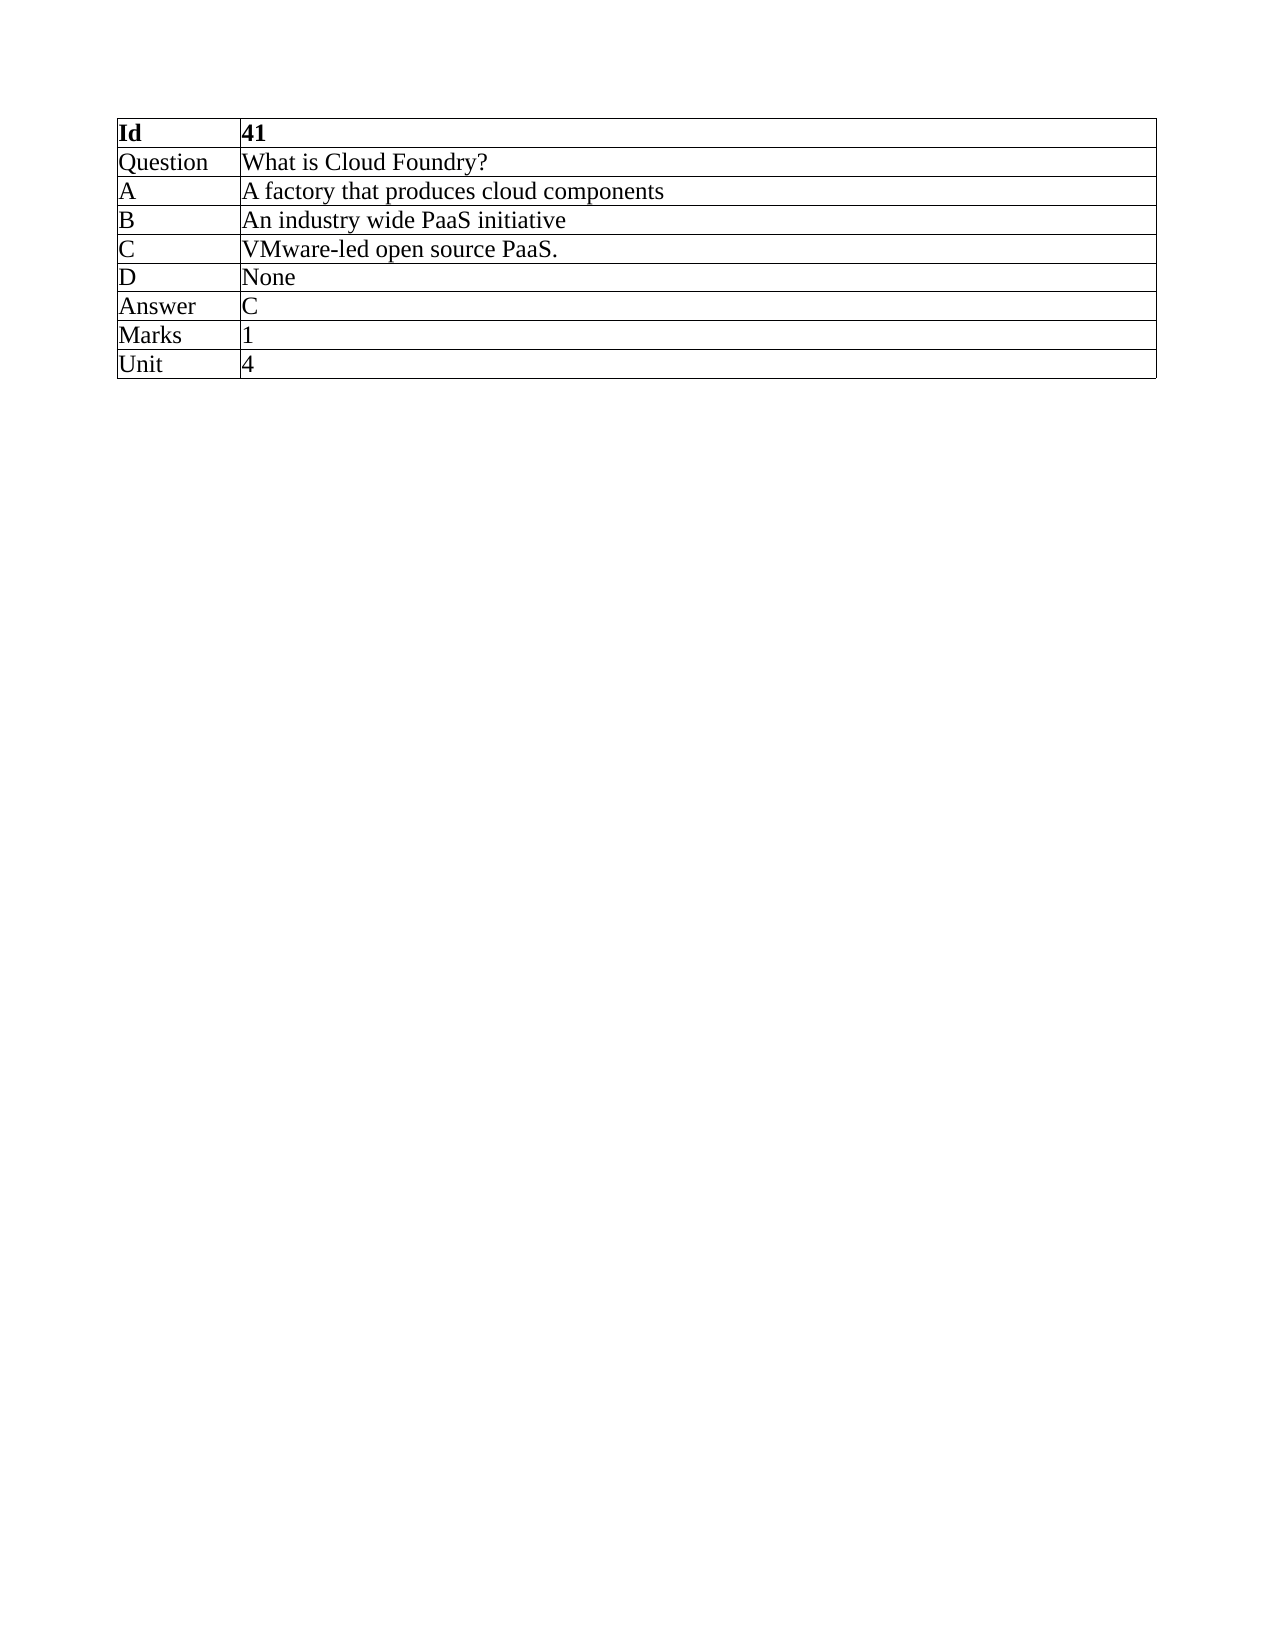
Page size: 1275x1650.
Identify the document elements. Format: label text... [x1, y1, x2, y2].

table_cell Unit [118, 350, 240, 378]
table_cell Marks [118, 321, 240, 349]
table_cell An industry wide PaaS initiative [241, 206, 1156, 233]
table_cell A factory that produces cloud components [241, 177, 1156, 205]
table_cell C [241, 292, 1156, 320]
table_cell 1 [241, 321, 1156, 349]
table_cell 4 [241, 350, 1156, 378]
table_cell D [118, 264, 240, 291]
table_cell VMware-led open source PaaS. [241, 235, 1156, 262]
table_cell What is Cloud Foundry? [241, 148, 1156, 176]
table_cell A [118, 177, 240, 205]
table_cell Answer [118, 292, 240, 320]
table_cell C [118, 235, 240, 262]
table_cell Question [118, 148, 240, 176]
table_header 41 [241, 119, 1156, 147]
table_cell B [118, 206, 240, 233]
table_header Id [118, 119, 240, 147]
table_cell None [241, 264, 1156, 291]
